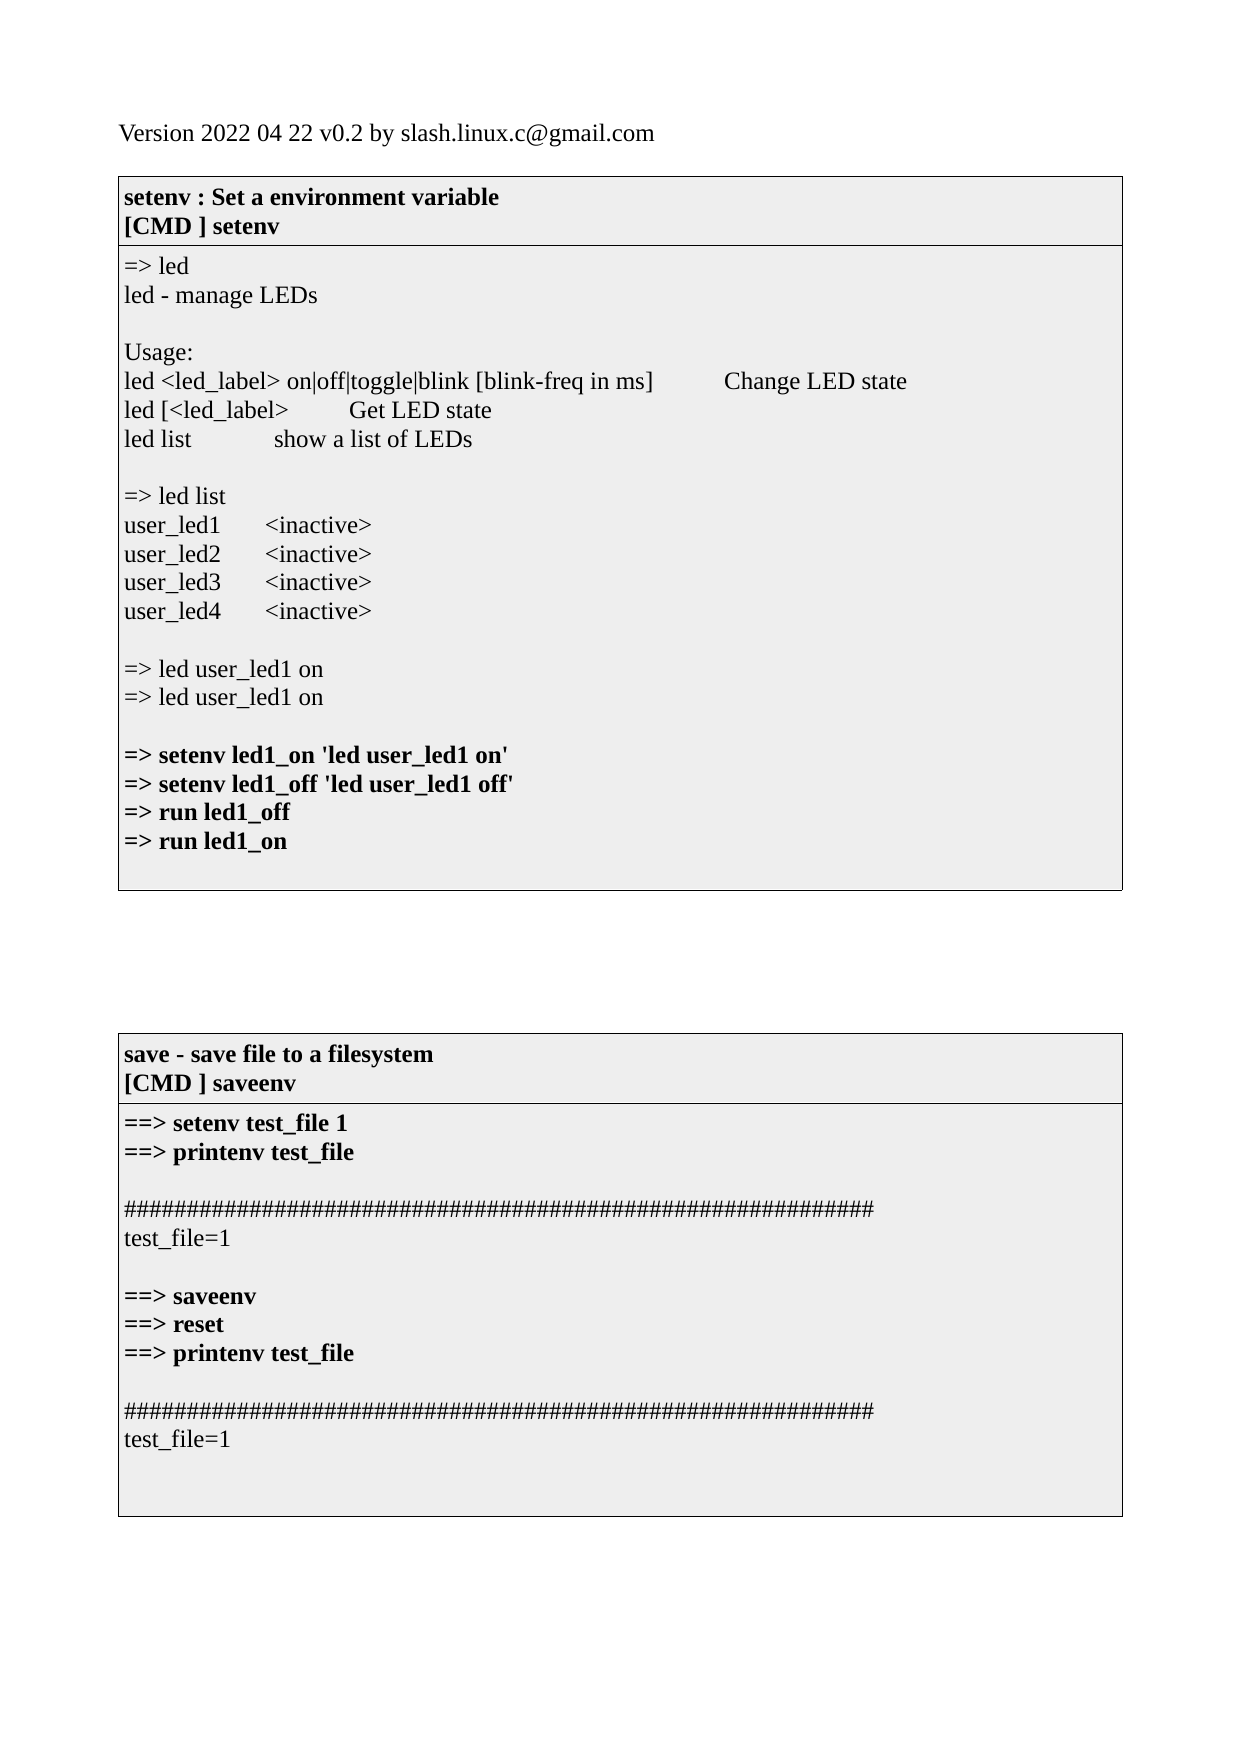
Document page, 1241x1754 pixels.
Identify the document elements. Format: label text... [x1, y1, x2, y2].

table_header save - save file to a filesystem [CMD ] saveenv [119, 1034, 1122, 1102]
table_cell ==> setenv test_file 1 ==> printenv test_file ############################################################ test_file=1 ==> saveenv ==> reset ==> printenv test_file ############################################################ test_file=1 [119, 1104, 1122, 1516]
table_header setenv : Set a environment variable [CMD ] setenv [119, 177, 1122, 245]
table_cell => led led - manage LEDs Usage: led <led_label> on|off|toggle|blink [blink-freq in ms] Change LED state led [<led_label> Get LED state led list show a list of LEDs => led list user_led1 <inactive> user_led2 <inactive> user_led3 <inactive> user_led4 <inactive> => led user_led1 on => led user_led1 on => setenv led1_on 'led user_led1 on' => setenv led1_off 'led user_led1 off' => run led1_off => run led1_on [119, 246, 1122, 889]
